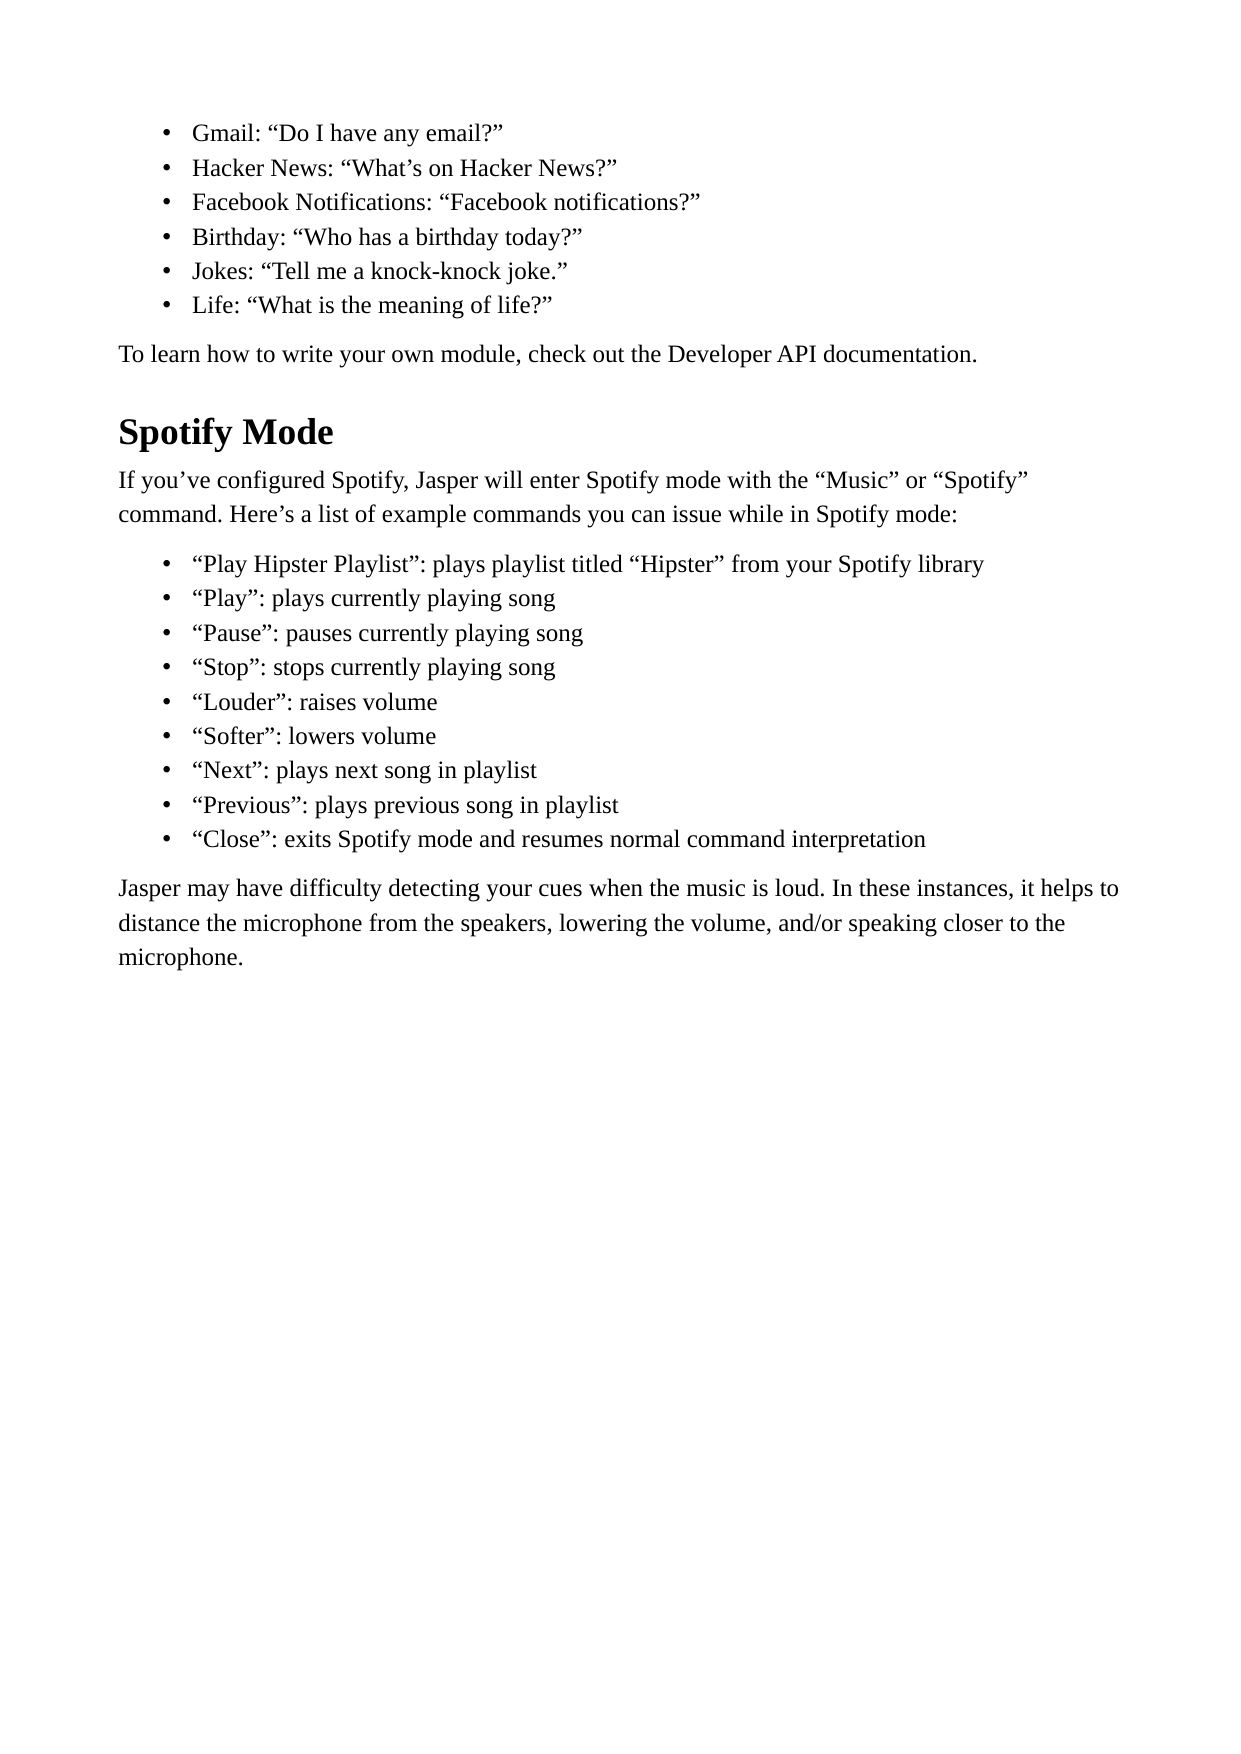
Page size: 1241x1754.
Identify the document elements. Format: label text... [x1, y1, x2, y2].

list “Previous”: plays previous song in playlist [162, 790, 1122, 819]
list “Play Hipster Playlist”: plays playlist titled “Hipster” from your Spotify library [162, 549, 1122, 577]
list “Stop”: stops currently playing song [162, 652, 1122, 681]
list Hacker News: “What’s on Hacker News?” [162, 153, 1122, 181]
list “Pause”: pauses currently playing song [162, 618, 1122, 646]
text To learn how to write your own module, check out the Developer API documentation. [118, 339, 1122, 368]
list “Close”: exits Spotify mode and resumes normal command interpretation [162, 824, 1122, 853]
list “Next”: plays next song in playlist [162, 756, 1122, 784]
list Gmail: “Do I have any email?” [162, 118, 1122, 147]
list “Play”: plays currently playing song [162, 583, 1122, 612]
list “Softer”: lowers volume [162, 721, 1122, 750]
list Facebook Notifications: “Facebook notifications?” [162, 187, 1122, 216]
subtitle Spotify Mode [118, 409, 1122, 453]
text If you’ve configured Spotify, Jasper will enter Spotify mode with the “Music” or “Spotify” command. Here’s a list of example commands you can issue while in Spotify mode: [118, 465, 1122, 528]
list Life: “What is the meaning of life?” [162, 291, 1122, 319]
list “Louder”: raises volume [162, 687, 1122, 715]
list Birthday: “Who has a birthday today?” [162, 222, 1122, 250]
list Jokes: “Tell me a knock-knock joke.” [162, 256, 1122, 285]
text Jasper may have difficulty detecting your cues when the music is loud. In these instances, it helps to distance the microphone from the speakers, lowering the volume, and/or speaking closer to the microphone. [118, 873, 1122, 971]
